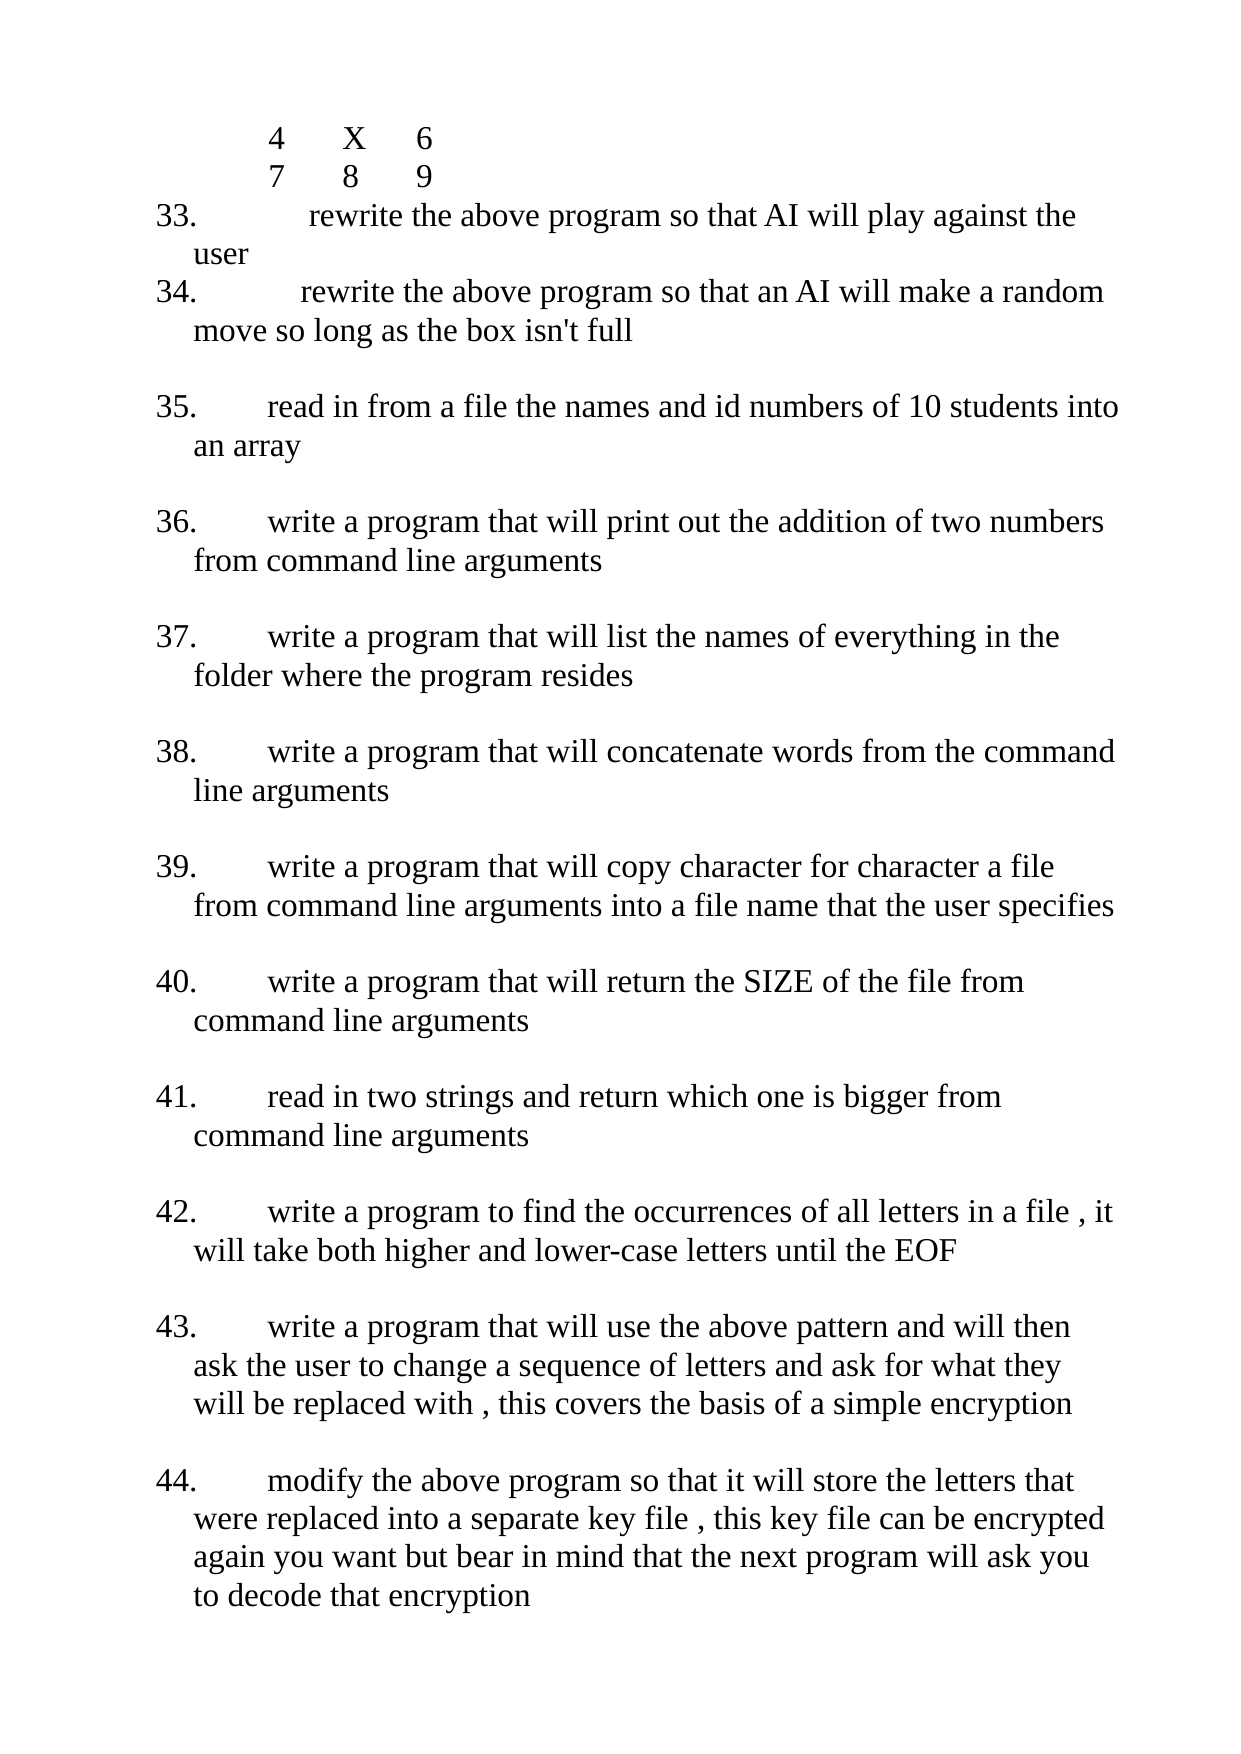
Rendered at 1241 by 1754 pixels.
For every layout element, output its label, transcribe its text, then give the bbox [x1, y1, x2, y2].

list read in two strings and return which one is bigger from command line arguments [156, 1076, 1122, 1153]
list 4 X 6 [231, 118, 1122, 156]
list write a program that will concatenate words from the command line arguments [156, 731, 1122, 808]
list write a program to find the occurrences of all letters in a file , it will take both higher and lower-case letters until the EOF [156, 1191, 1122, 1268]
list write a program that will return the SIZE of the file from command line arguments [156, 961, 1122, 1038]
list write a program that will use the above pattern and will then ask the user to change a sequence of letters and ask for what they will be replaced with , this covers the basis of a simple encryption [156, 1306, 1122, 1421]
list write a program that will print out the addition of two numbers from command line arguments [156, 501, 1122, 578]
list write a program that will list the names of everything in the folder where the program resides [156, 616, 1122, 693]
list rewrite the above program so that AI will play against the user [156, 195, 1122, 271]
list 7 8 9 [231, 156, 1122, 195]
list write a program that will copy character for character a file from command line arguments into a file name that the user specifies [156, 846, 1122, 923]
list read in from a file the names and id numbers of 10 students into an array [156, 386, 1122, 463]
list modify the above program so that it will store the letters that were replaced into a separate key file , this key file can be encrypted again you want but bear in mind that the next program will ask you to decode that encryption [156, 1460, 1122, 1613]
list rewrite the above program so that an AI will make a random move so long as the box isn't full [156, 271, 1122, 348]
